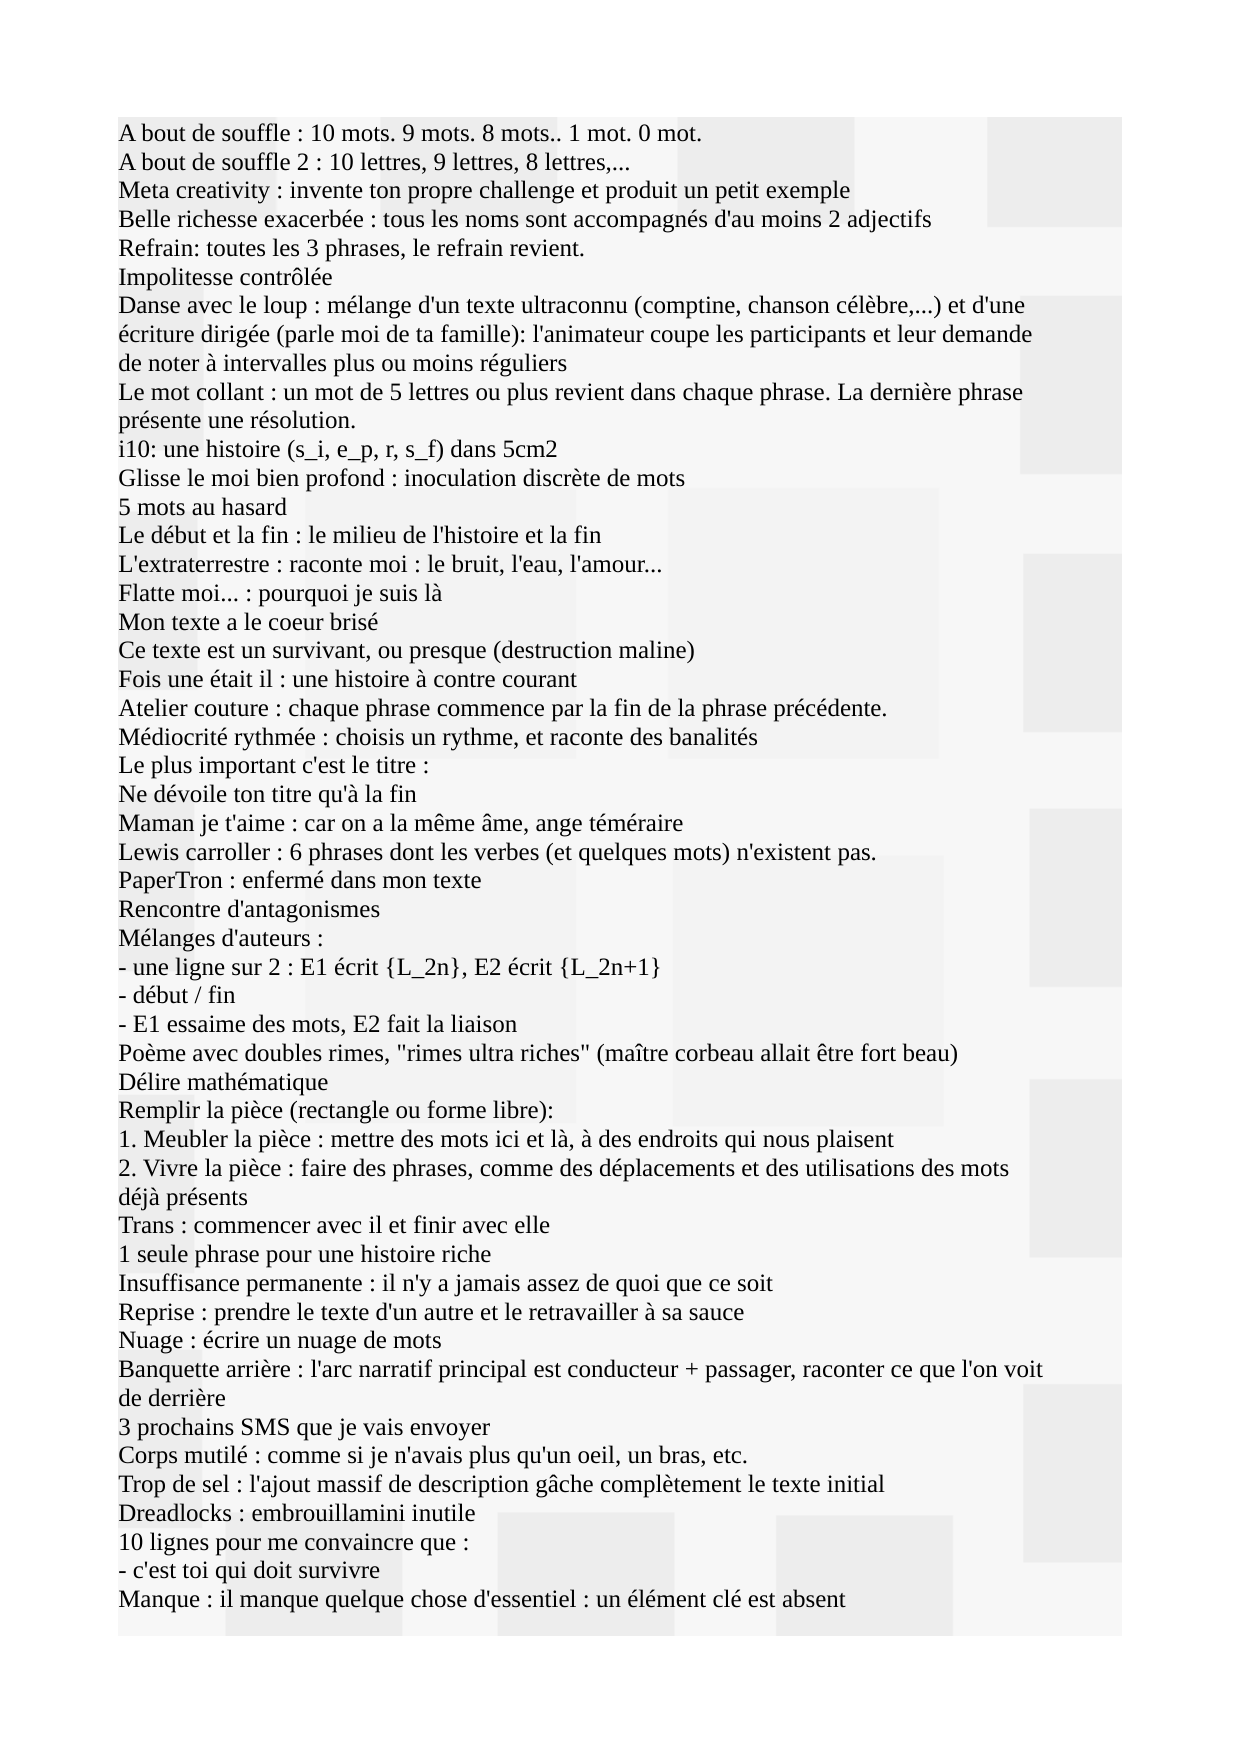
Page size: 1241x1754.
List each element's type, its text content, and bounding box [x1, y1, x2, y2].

text - une ligne sur 2 : E1 écrit {L_2n}, E2 écrit {L_2n+1} [118, 952, 1122, 981]
text 1. Meubler la pièce : mettre des mots ici et là, à des endroits qui nous plaisent [118, 1124, 1122, 1153]
text Délire mathématique [118, 1067, 1122, 1096]
text A bout de souffle : 10 mots. 9 mots. 8 mots.. 1 mot. 0 mot. [118, 118, 1122, 147]
text Maman je t'aime : car on a la même âme, ange téméraire [118, 808, 1122, 837]
text Mélanges d'auteurs : [118, 923, 1122, 952]
text 1 seule phrase pour une histoire riche [118, 1239, 1122, 1268]
text Le plus important c'est le titre : [118, 751, 1122, 779]
text Belle richesse exacerbée : tous les noms sont accompagnés d'au moins 2 adjectifs [118, 204, 1122, 233]
text Lewis carroller : 6 phrases dont les verbes (et quelques mots) n'existent pas. [118, 837, 1122, 866]
text PaperTron : enfermé dans mon texte [118, 866, 1122, 894]
text Ne dévoile ton titre qu'à la fin [118, 779, 1122, 808]
text Remplir la pièce (rectangle ou forme libre): [118, 1096, 1122, 1124]
text A bout de souffle 2 : 10 lettres, 9 lettres, 8 lettres,... [118, 147, 1122, 176]
text déjà présents [118, 1182, 1122, 1211]
text de noter à intervalles plus ou moins réguliers [118, 348, 1122, 377]
text Flatte moi... : pourquoi je suis là [118, 578, 1122, 607]
text présente une résolution. [118, 406, 1122, 434]
text - début / fin [118, 981, 1122, 1009]
text 5 mots au hasard [118, 492, 1122, 521]
text Médiocrité rythmée : choisis un rythme, et raconte des banalités [118, 722, 1122, 751]
text Atelier couture : chaque phrase commence par la fin de la phrase précédente. [118, 693, 1122, 722]
text Glisse le moi bien profond : inoculation discrète de mots [118, 463, 1122, 492]
text Trop de sel : l'ajout massif de description gâche complètement le texte initial [118, 1469, 1122, 1498]
text Corps mutilé : comme si je n'avais plus qu'un oeil, un bras, etc. [118, 1441, 1122, 1469]
text Danse avec le loup : mélange d'un texte ultraconnu (comptine, chanson célèbre,...) et d'une [118, 291, 1122, 319]
text Fois une était il : une histoire à contre courant [118, 664, 1122, 693]
text Le mot collant : un mot de 5 lettres ou plus revient dans chaque phrase. La dernière phrase [118, 377, 1122, 406]
text Reprise : prendre le texte d'un autre et le retravailler à sa sauce [118, 1297, 1122, 1326]
text 2. Vivre la pièce : faire des phrases, comme des déplacements et des utilisations des mots [118, 1153, 1122, 1182]
text Manque : il manque quelque chose d'essentiel : un élément clé est absent [118, 1584, 1122, 1613]
text Rencontre d'antagonismes [118, 894, 1122, 923]
text de derrière [118, 1383, 1122, 1412]
text Trans : commencer avec il et finir avec elle [118, 1211, 1122, 1239]
text Dreadlocks : embrouillamini inutile [118, 1498, 1122, 1527]
text Banquette arrière : l'arc narratif principal est conducteur + passager, raconter ce que l'on voit [118, 1354, 1122, 1383]
text Insuffisance permanente : il n'y a jamais assez de quoi que ce soit [118, 1268, 1122, 1297]
text écriture dirigée (parle moi de ta famille): l'animateur coupe les participants et leur demande [118, 319, 1122, 348]
text Poème avec doubles rimes, "rimes ultra riches" (maître corbeau allait être fort beau) [118, 1038, 1122, 1067]
text Impolitesse contrôlée [118, 262, 1122, 291]
text L'extraterrestre : raconte moi : le bruit, l'eau, l'amour... [118, 549, 1122, 578]
text 3 prochains SMS que je vais envoyer [118, 1412, 1122, 1441]
text Mon texte a le coeur brisé [118, 607, 1122, 636]
text Le début et la fin : le milieu de l'histoire et la fin [118, 521, 1122, 549]
text - c'est toi qui doit survivre [118, 1556, 1122, 1584]
text Refrain: toutes les 3 phrases, le refrain revient. [118, 233, 1122, 262]
text Meta creativity : invente ton propre challenge et produit un petit exemple [118, 176, 1122, 204]
text i10: une histoire (s_i, e_p, r, s_f) dans 5cm2 [118, 434, 1122, 463]
text 10 lignes pour me convaincre que : [118, 1527, 1122, 1556]
text Nuage : écrire un nuage de mots [118, 1326, 1122, 1354]
text Ce texte est un survivant, ou presque (destruction maline) [118, 636, 1122, 664]
text - E1 essaime des mots, E2 fait la liaison [118, 1009, 1122, 1038]
